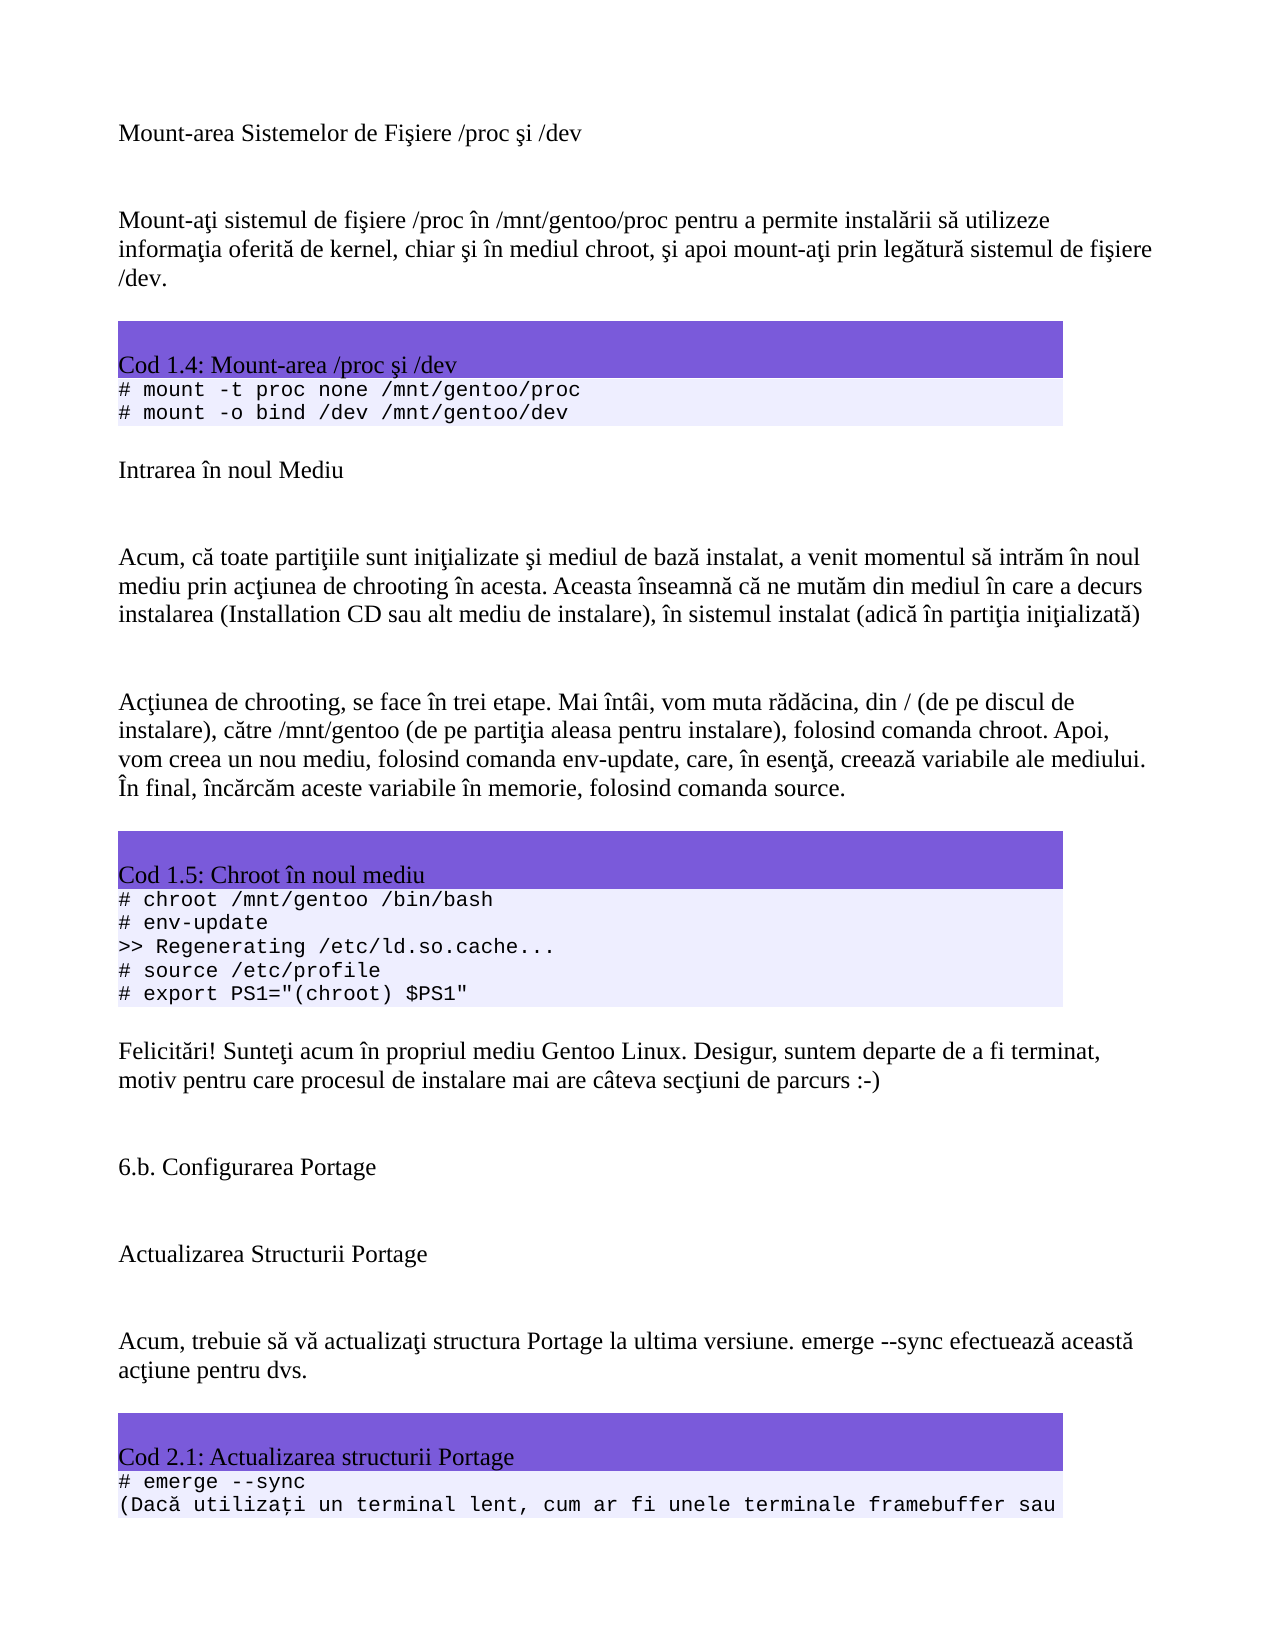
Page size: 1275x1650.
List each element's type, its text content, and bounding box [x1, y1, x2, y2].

text Mount-area Sistemelor de Fişiere /proc şi /dev [118, 118, 1157, 147]
text Acum, că toate partiţiile sunt iniţializate şi mediul de bază instalat, a venit momentul să intrăm în noul mediu prin acţiunea de chrooting în acesta. Aceasta înseamnă că ne mutăm din mediul în care a decurs instalarea (Installation CD sau alt mediu de instalare), în sistemul instalat (adică în partiţia iniţializată) [118, 542, 1157, 628]
table_header Cod 1.4: Mount-area /proc şi /dev [118, 321, 1063, 378]
text Intrarea în noul Mediu [118, 455, 1157, 484]
text Actualizarea Structurii Portage [118, 1239, 1157, 1268]
table_cell # chroot /mnt/gentoo /bin/bash # env-update >> Regenerating /etc/ld.so.cache... # source /etc/profile # export PS1="(chroot) $PS1" [118, 889, 1063, 1007]
table_cell # emerge --sync (Dacă utilizaţi un terminal lent, cum ar fi unele terminale framebuffer sau [118, 1471, 1063, 1518]
text 6.b. Configurarea Portage [118, 1152, 1157, 1181]
text Acţiunea de chrooting, se face în trei etape. Mai întâi, vom muta rădăcina, din / (de pe discul de instalare), către /mnt/gentoo (de pe partiţia aleasa pentru instalare), folosind comanda chroot. Apoi, vom creea un nou mediu, folosind comanda env-update, care, în esenţă, creează variabile ale mediului. În final, încărcăm aceste variabile în memorie, folosind comanda source. [118, 687, 1157, 802]
text Mount-aţi sistemul de fişiere /proc în /mnt/gentoo/proc pentru a permite instalării să utilizeze informaţia oferită de kernel, chiar şi în mediul chroot, şi apoi mount-aţi prin legătură sistemul de fişiere /dev. [118, 205, 1157, 291]
table_header Cod 2.1: Actualizarea structurii Portage [118, 1413, 1063, 1471]
text Felicitări! Sunteţi acum în propriul mediu Gentoo Linux. Desigur, suntem departe de a fi terminat, motiv pentru care procesul de instalare mai are câteva secţiuni de parcurs :-) [118, 1036, 1157, 1094]
text Acum, trebuie să vă actualizaţi structura Portage la ultima versiune. emerge --sync efectuează această acţiune pentru dvs. [118, 1326, 1157, 1384]
table_cell # mount -t proc none /mnt/gentoo/proc # mount -o bind /dev /mnt/gentoo/dev [118, 379, 1063, 426]
table_header Cod 1.5: Chroot în noul mediu [118, 831, 1063, 889]
